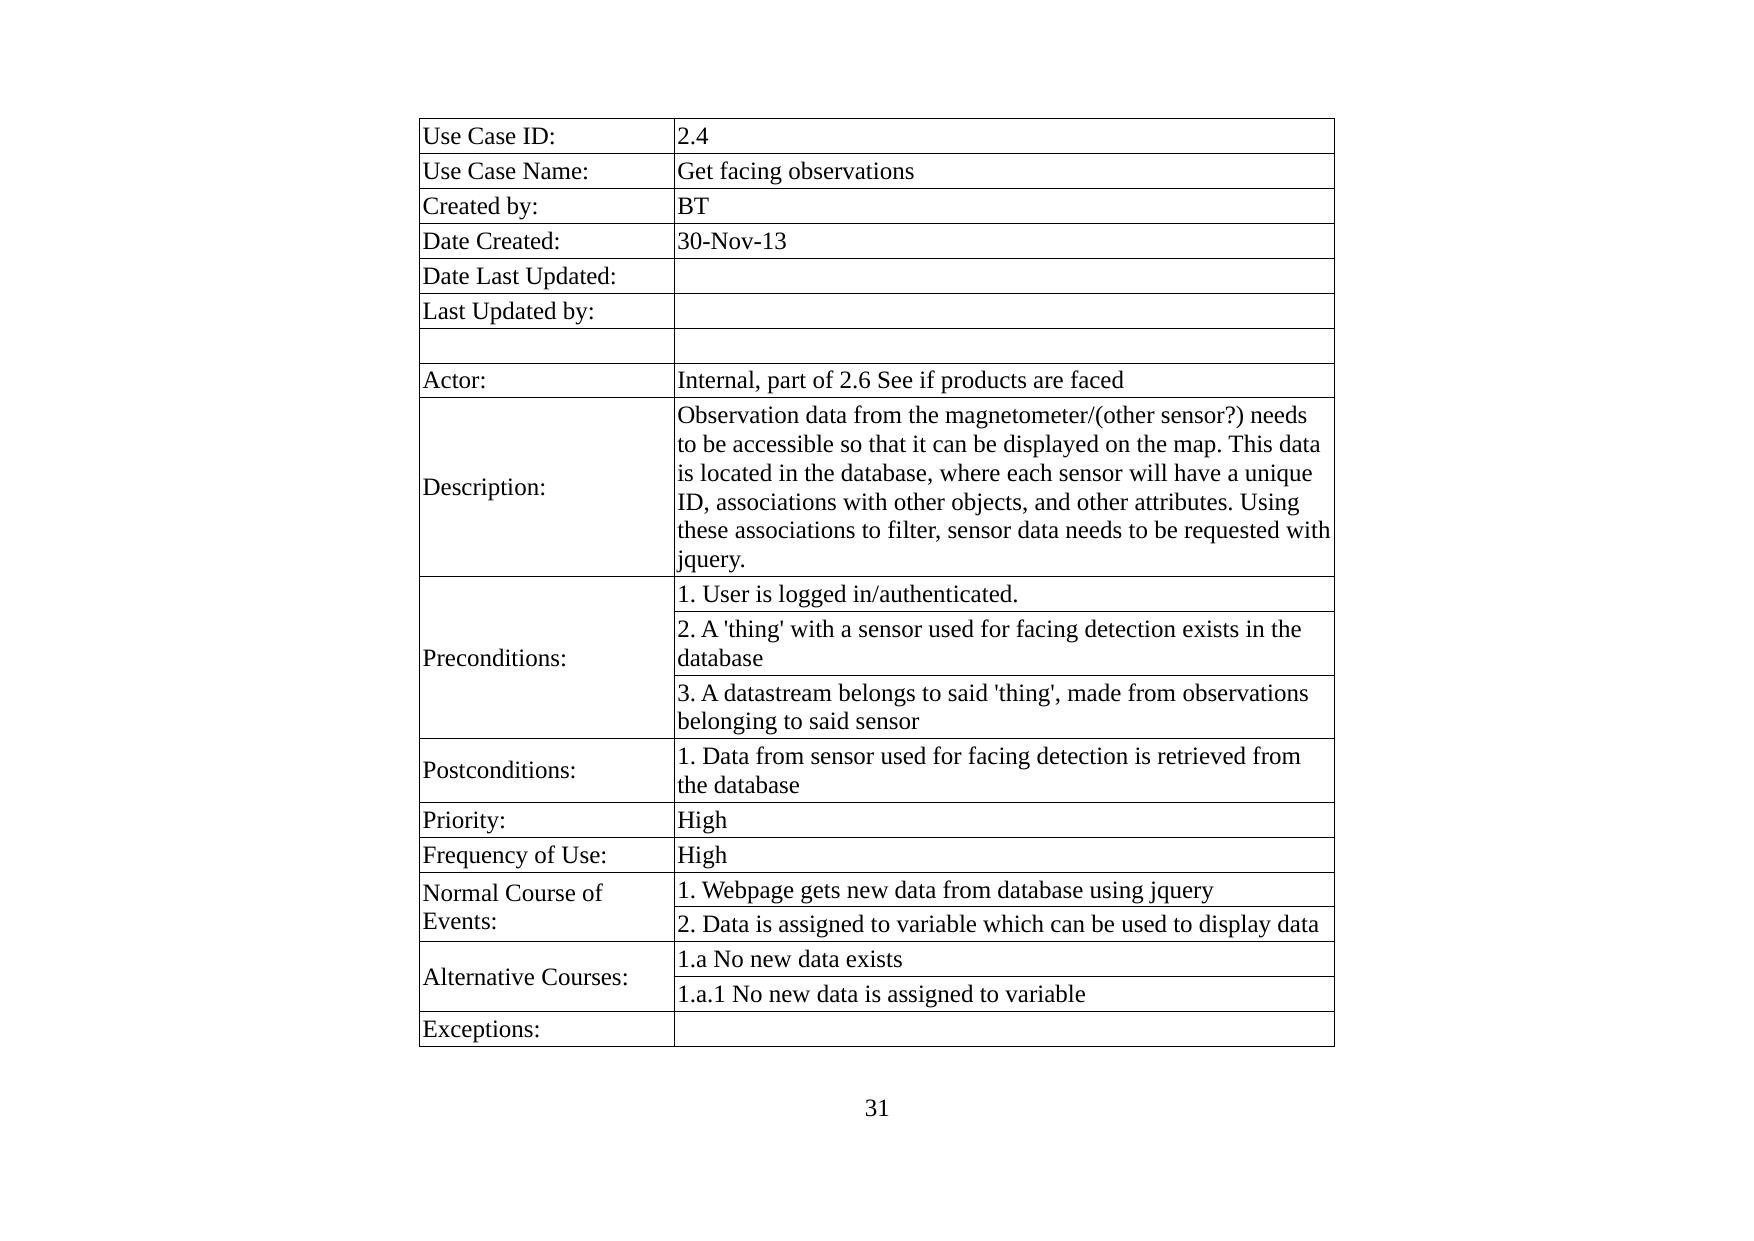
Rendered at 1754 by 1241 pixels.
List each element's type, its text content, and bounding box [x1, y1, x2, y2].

table_cell 1. User is logged in/authenticated. [675, 577, 1334, 611]
table_cell Actor: [420, 364, 674, 397]
table_cell 1. Webpage gets new data from database using jquery [675, 873, 1334, 906]
table_cell Normal Course of Events: [420, 873, 674, 941]
table_cell BT [675, 189, 1334, 223]
table_cell Frequency of Use: [420, 838, 674, 872]
table_cell [675, 329, 1334, 362]
table_cell Date Last Updated: [420, 259, 674, 293]
table_cell 1. Data from sensor used for facing detection is retrieved from the database [675, 739, 1334, 802]
table_cell High [675, 803, 1334, 837]
table_cell Date Created: [420, 224, 674, 258]
table_cell Description: [420, 398, 674, 576]
table_cell Alternative Courses: [420, 942, 674, 1011]
table_header Use Case ID: [420, 119, 674, 153]
table_cell 1.a.1 No new data is assigned to variable [675, 977, 1334, 1011]
table_cell Preconditions: [420, 577, 674, 738]
table_cell 3. A datastream belongs to said 'thing', made from observations belonging to said sensor [675, 676, 1334, 738]
table_cell Use Case Name: [420, 154, 674, 188]
table_cell 2. A 'thing' with a sensor used for facing detection exists in the database [675, 612, 1334, 674]
table_cell [675, 259, 1334, 293]
table_cell 1.a No new data exists [675, 942, 1334, 976]
table_cell Internal, part of 2.6 See if products are faced [675, 364, 1334, 397]
table_cell [420, 329, 674, 362]
table_cell High [675, 838, 1334, 872]
table_cell Observation data from the magnetometer/(other sensor?) needs to be accessible so that it can be displayed on the map. This data is located in the database, where each sensor will have a unique ID, associations with other objects, and other attributes. Using these associations to filter, sensor data needs to be requested with jquery. [675, 398, 1334, 576]
table_cell Priority: [420, 803, 674, 837]
table_cell Created by: [420, 189, 674, 223]
table_cell Postconditions: [420, 739, 674, 802]
table_cell [675, 1012, 1334, 1046]
table_cell Get facing observations [675, 154, 1334, 188]
table_cell 2. Data is assigned to variable which can be used to display data [675, 907, 1334, 941]
table_cell [675, 294, 1334, 327]
table_cell Last Updated by: [420, 294, 674, 327]
table_cell 30-Nov-13 [675, 224, 1334, 258]
table_cell Exceptions: [420, 1012, 674, 1046]
table_header 2.4 [675, 119, 1334, 153]
